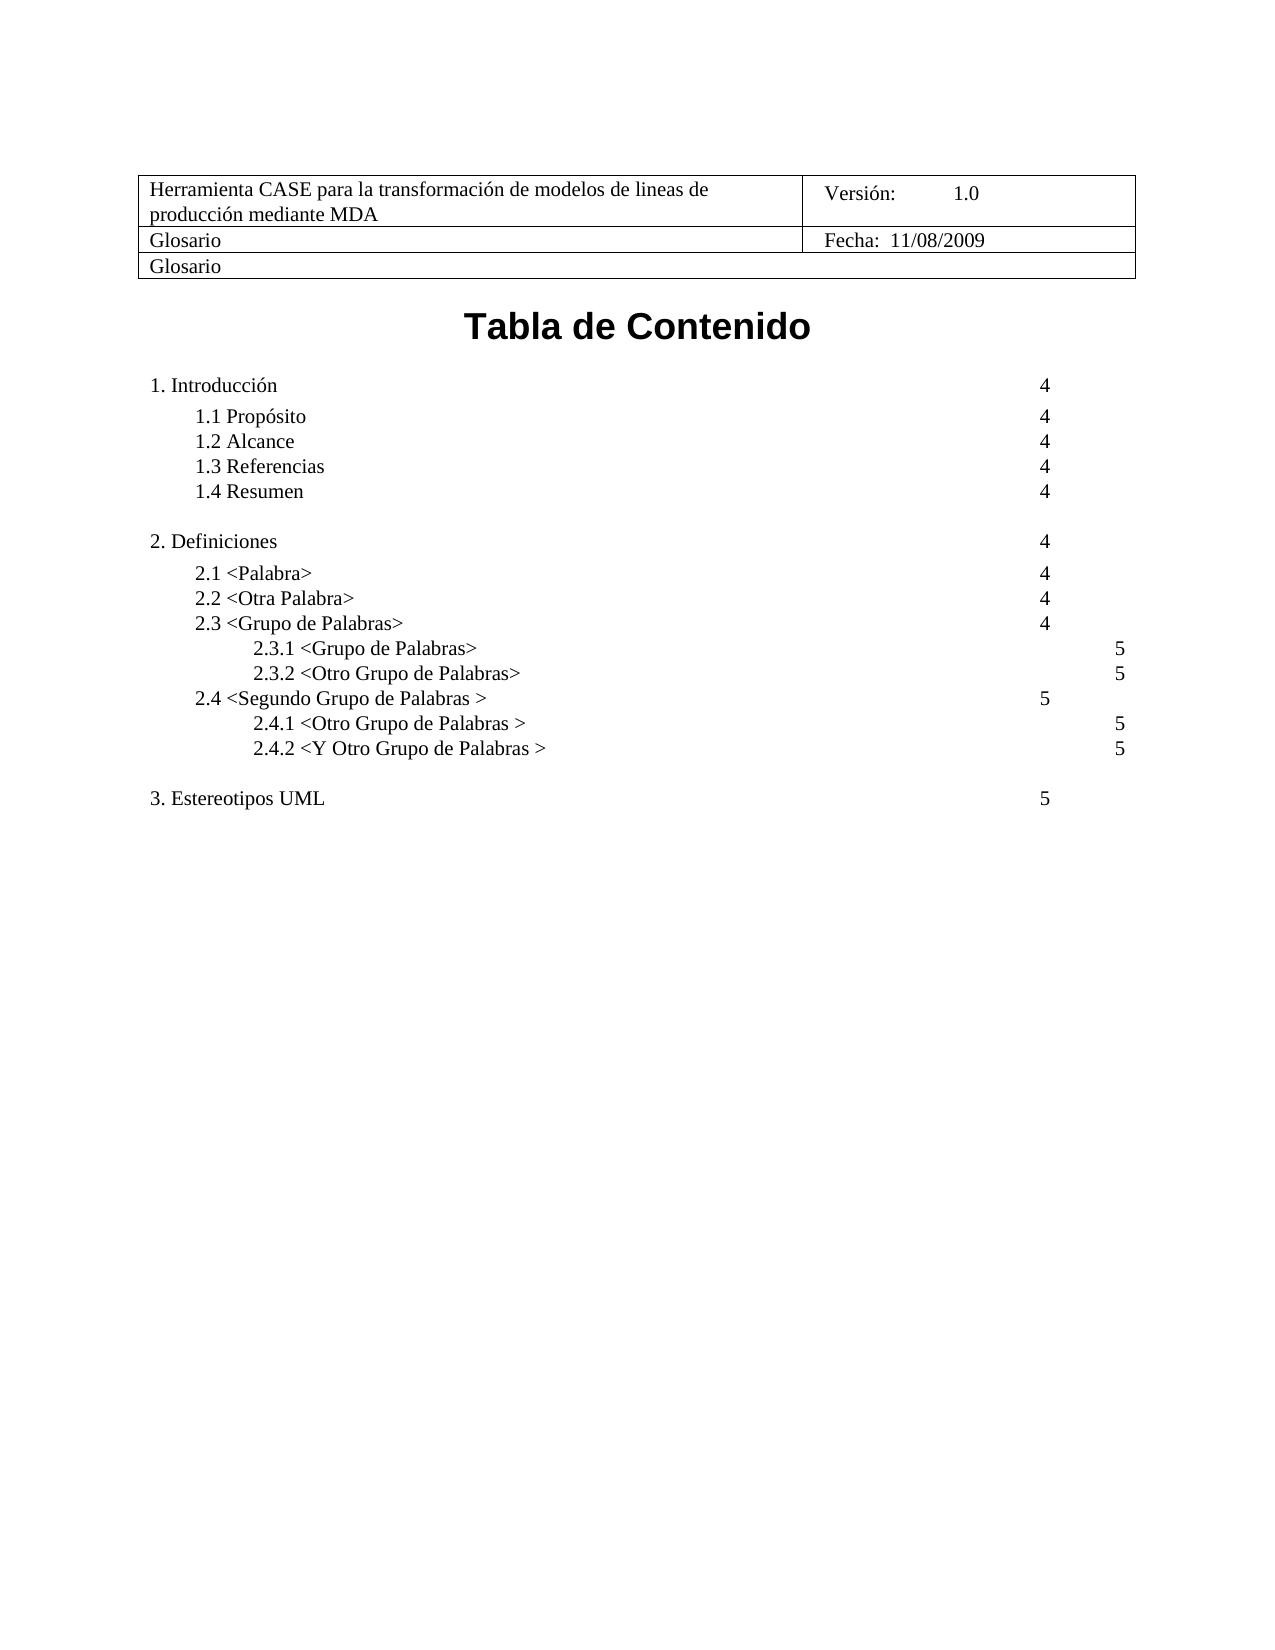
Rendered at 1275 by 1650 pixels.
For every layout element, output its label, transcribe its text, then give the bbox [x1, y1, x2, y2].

text 2.4 <Segundo Grupo de Palabras > 5 [195, 685, 1050, 710]
text 3. Estereotipos UML 5 [150, 785, 1050, 810]
title Tabla de Contenido [150, 304, 1125, 347]
text 2. Definiciones 4 [150, 528, 1050, 553]
text 2.1 <Palabra> 4 [195, 560, 1050, 585]
text 1. Introducción 4 [150, 372, 1050, 397]
text 1.4 Resumen 4 [195, 478, 1050, 503]
text 1.1 Propósito 4 [195, 403, 1050, 428]
text 2.3.1 <Grupo de Palabras> 5 [253, 635, 1125, 660]
text 2.3.2 <Otro Grupo de Palabras> 5 [253, 660, 1125, 685]
text 2.2 <Otra Palabra> 4 [195, 585, 1050, 610]
text 1.2 Alcance 4 [195, 428, 1050, 453]
text 2.4.1 <Otro Grupo de Palabras > 5 [253, 710, 1125, 735]
text 1.3 Referencias 4 [195, 453, 1050, 478]
text 2.4.2 <Y Otro Grupo de Palabras > 5 [253, 735, 1125, 760]
text 2.3 <Grupo de Palabras> 4 [195, 610, 1050, 635]
